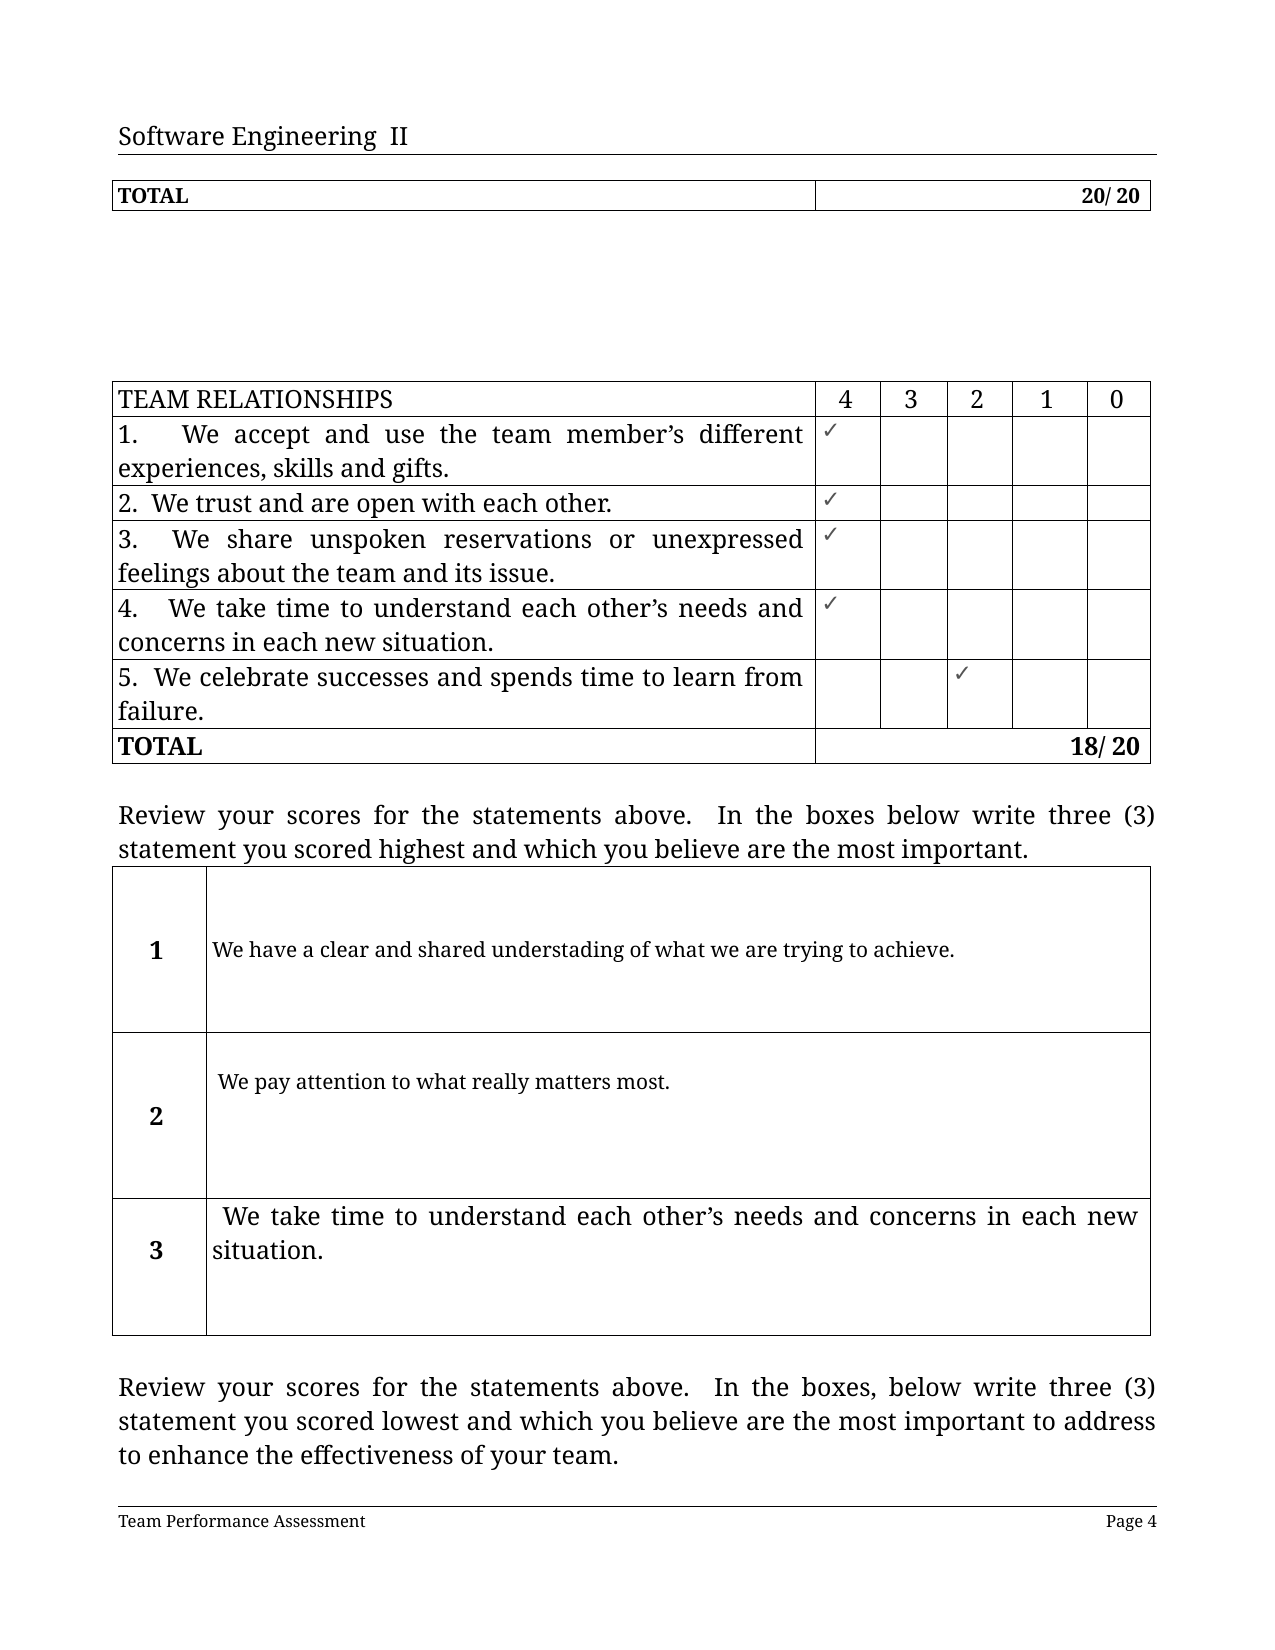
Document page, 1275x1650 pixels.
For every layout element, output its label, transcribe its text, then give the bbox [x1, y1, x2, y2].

table_cell [1013, 486, 1087, 520]
table_cell [948, 521, 1012, 589]
table_cell [1088, 486, 1150, 520]
table_cell We take time to understand each other’s needs and concerns in each new situation. [207, 1199, 1150, 1335]
table_cell [1013, 660, 1087, 728]
table_cell We pay attention to what really matters most. [207, 1033, 1150, 1197]
table_header 3 [881, 382, 947, 416]
table_cell [881, 521, 947, 589]
table_cell TOTAL [113, 729, 815, 763]
table_cell [1013, 521, 1087, 589]
table_header 1 [113, 867, 206, 1032]
table_cell [881, 417, 947, 485]
table_cell 5. We celebrate successes and spends time to learn from failure. [113, 660, 815, 728]
table_cell [881, 660, 947, 728]
table_header 2 [948, 382, 1012, 416]
table_cell [948, 417, 1012, 485]
table_cell [1088, 521, 1150, 589]
table_cell ✓ [816, 417, 880, 485]
table_cell 3. We share unspoken reservations or unexpressed feelings about the team and its issue. [113, 521, 815, 589]
table_cell [816, 660, 880, 728]
table_cell 4. We take time to understand each other’s needs and concerns in each new situation. [113, 590, 815, 658]
table_cell 2 [113, 1033, 206, 1197]
table_cell 2. We trust and are open with each other. [113, 486, 815, 520]
table_header 0 [1088, 382, 1150, 416]
table_header 1 [1013, 382, 1087, 416]
text Review your scores for the statements above. In the boxes below write three (3) statement you scored highest and which you believe are the most important. [118, 798, 1157, 866]
table_cell ✓ [816, 486, 880, 520]
table_cell [948, 590, 1012, 658]
table_header 4 [816, 382, 880, 416]
table_cell [1013, 590, 1087, 658]
table_cell [1088, 417, 1150, 485]
table_header TEAM RELATIONSHIPS [113, 382, 815, 416]
table_cell [881, 590, 947, 658]
table_cell [1088, 660, 1150, 728]
table_cell [948, 486, 1012, 520]
table_cell [1013, 417, 1087, 485]
table_cell 18/ 20 [816, 729, 1150, 763]
table_cell 20/ 20 [816, 181, 1150, 209]
table_cell ✓ [948, 660, 1012, 728]
text Review your scores for the statements above. In the boxes, below write three (3) statement you scored lowest and which you believe are the most important to address to enhance the effectiveness of your team. [118, 1370, 1157, 1472]
table_cell 1. We accept and use the team member’s different experiences, skills and gifts. [113, 417, 815, 485]
table_cell 3 [113, 1199, 206, 1335]
table_cell ✓ [816, 521, 880, 589]
table_cell ✓ [816, 590, 880, 658]
table_cell [881, 486, 947, 520]
table_header We have a clear and shared understading of what we are trying to achieve. [207, 867, 1150, 1032]
table_cell [1088, 590, 1150, 658]
table_cell TOTAL [113, 181, 815, 209]
